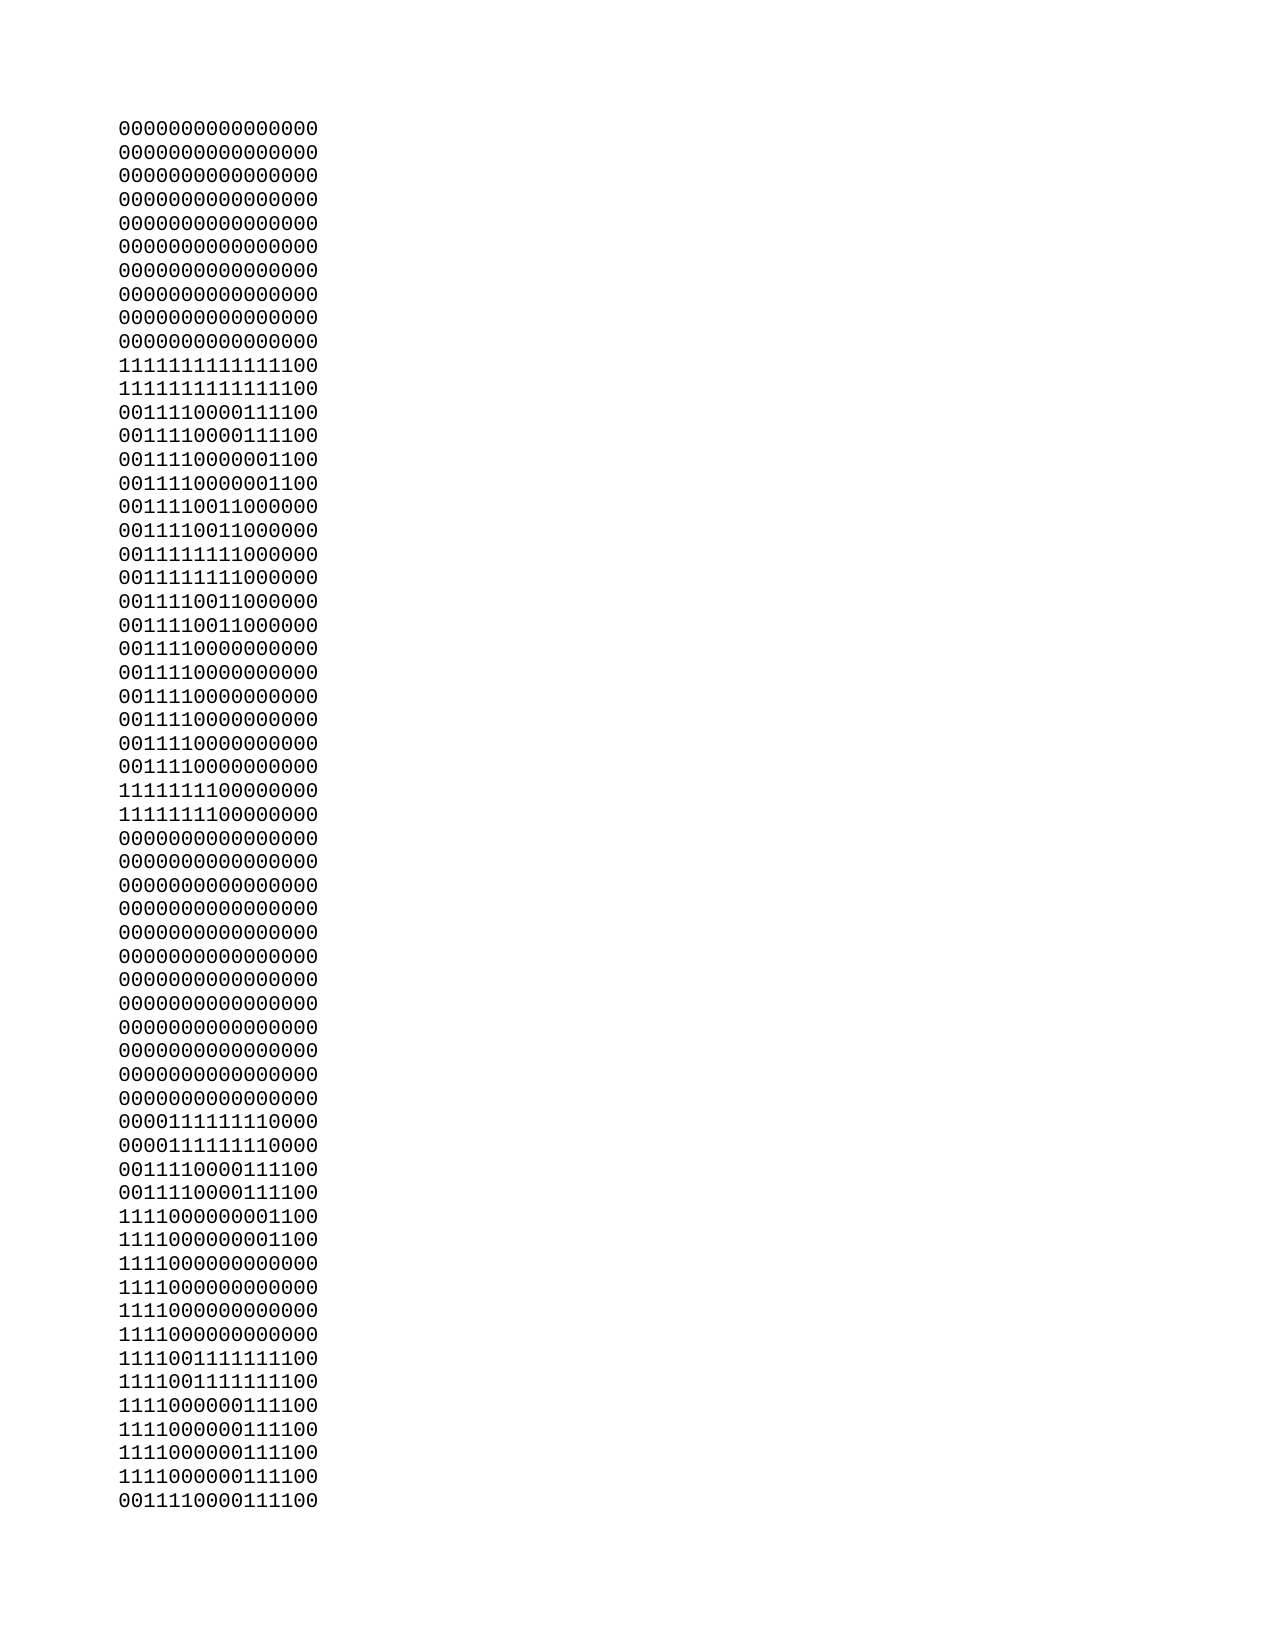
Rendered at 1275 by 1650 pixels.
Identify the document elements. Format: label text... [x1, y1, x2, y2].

text 0000000000000000 [118, 165, 1157, 189]
text 1111001111111100 [118, 1348, 1157, 1371]
text 1111000000000000 [118, 1300, 1157, 1324]
text 0000000000000000 [118, 1088, 1157, 1111]
text 0011110000000000 [118, 733, 1157, 757]
text 1111000000000000 [118, 1253, 1157, 1277]
text 1111000000111100 [118, 1442, 1157, 1466]
text 1111111111111100 [118, 354, 1157, 378]
text 0000000000000000 [118, 1064, 1157, 1088]
text 0011111111000000 [118, 567, 1157, 591]
text 0011111111000000 [118, 544, 1157, 567]
text 0011110011000000 [118, 496, 1157, 520]
text 0011110000000000 [118, 757, 1157, 780]
text 0000000000000000 [118, 875, 1157, 898]
text 0011110000001100 [118, 473, 1157, 496]
text 0000000000000000 [118, 946, 1157, 969]
text 0000000000000000 [118, 898, 1157, 922]
text 0000000000000000 [118, 993, 1157, 1017]
text 0000000000000000 [118, 922, 1157, 946]
text 0000000000000000 [118, 331, 1157, 354]
text 0011110000000000 [118, 662, 1157, 686]
text 1111000000111100 [118, 1395, 1157, 1419]
text 1111000000001100 [118, 1206, 1157, 1229]
text 0000000000000000 [118, 307, 1157, 331]
text 0011110000000000 [118, 686, 1157, 709]
text 1111000000000000 [118, 1277, 1157, 1300]
text 0011110011000000 [118, 591, 1157, 615]
text 0000111111110000 [118, 1111, 1157, 1135]
text 0011110000111100 [118, 426, 1157, 449]
text 0011110000111100 [118, 1489, 1157, 1513]
text 0000000000000000 [118, 969, 1157, 993]
text 1111111100000000 [118, 804, 1157, 827]
text 0000000000000000 [118, 213, 1157, 236]
text 0011110000111100 [118, 1182, 1157, 1206]
text 0000000000000000 [118, 827, 1157, 851]
text 0011110011000000 [118, 520, 1157, 544]
text 0011110000000000 [118, 709, 1157, 733]
text 0000000000000000 [118, 1017, 1157, 1040]
text 0000000000000000 [118, 118, 1157, 142]
text 1111001111111100 [118, 1371, 1157, 1395]
text 0000000000000000 [118, 189, 1157, 213]
text 0011110000111100 [118, 1158, 1157, 1182]
text 0011110000111100 [118, 402, 1157, 426]
text 0000000000000000 [118, 236, 1157, 260]
text 1111000000111100 [118, 1466, 1157, 1489]
text 0000000000000000 [118, 851, 1157, 875]
text 0000000000000000 [118, 284, 1157, 307]
text 0011110000001100 [118, 449, 1157, 473]
text 0000111111110000 [118, 1135, 1157, 1158]
text 0000000000000000 [118, 1040, 1157, 1064]
text 1111000000001100 [118, 1229, 1157, 1253]
text 1111111100000000 [118, 780, 1157, 804]
text 0000000000000000 [118, 142, 1157, 165]
text 0000000000000000 [118, 260, 1157, 284]
text 1111000000111100 [118, 1419, 1157, 1442]
text 1111000000000000 [118, 1324, 1157, 1348]
text 0011110011000000 [118, 615, 1157, 638]
text 1111111111111100 [118, 378, 1157, 402]
text 0011110000000000 [118, 638, 1157, 662]
